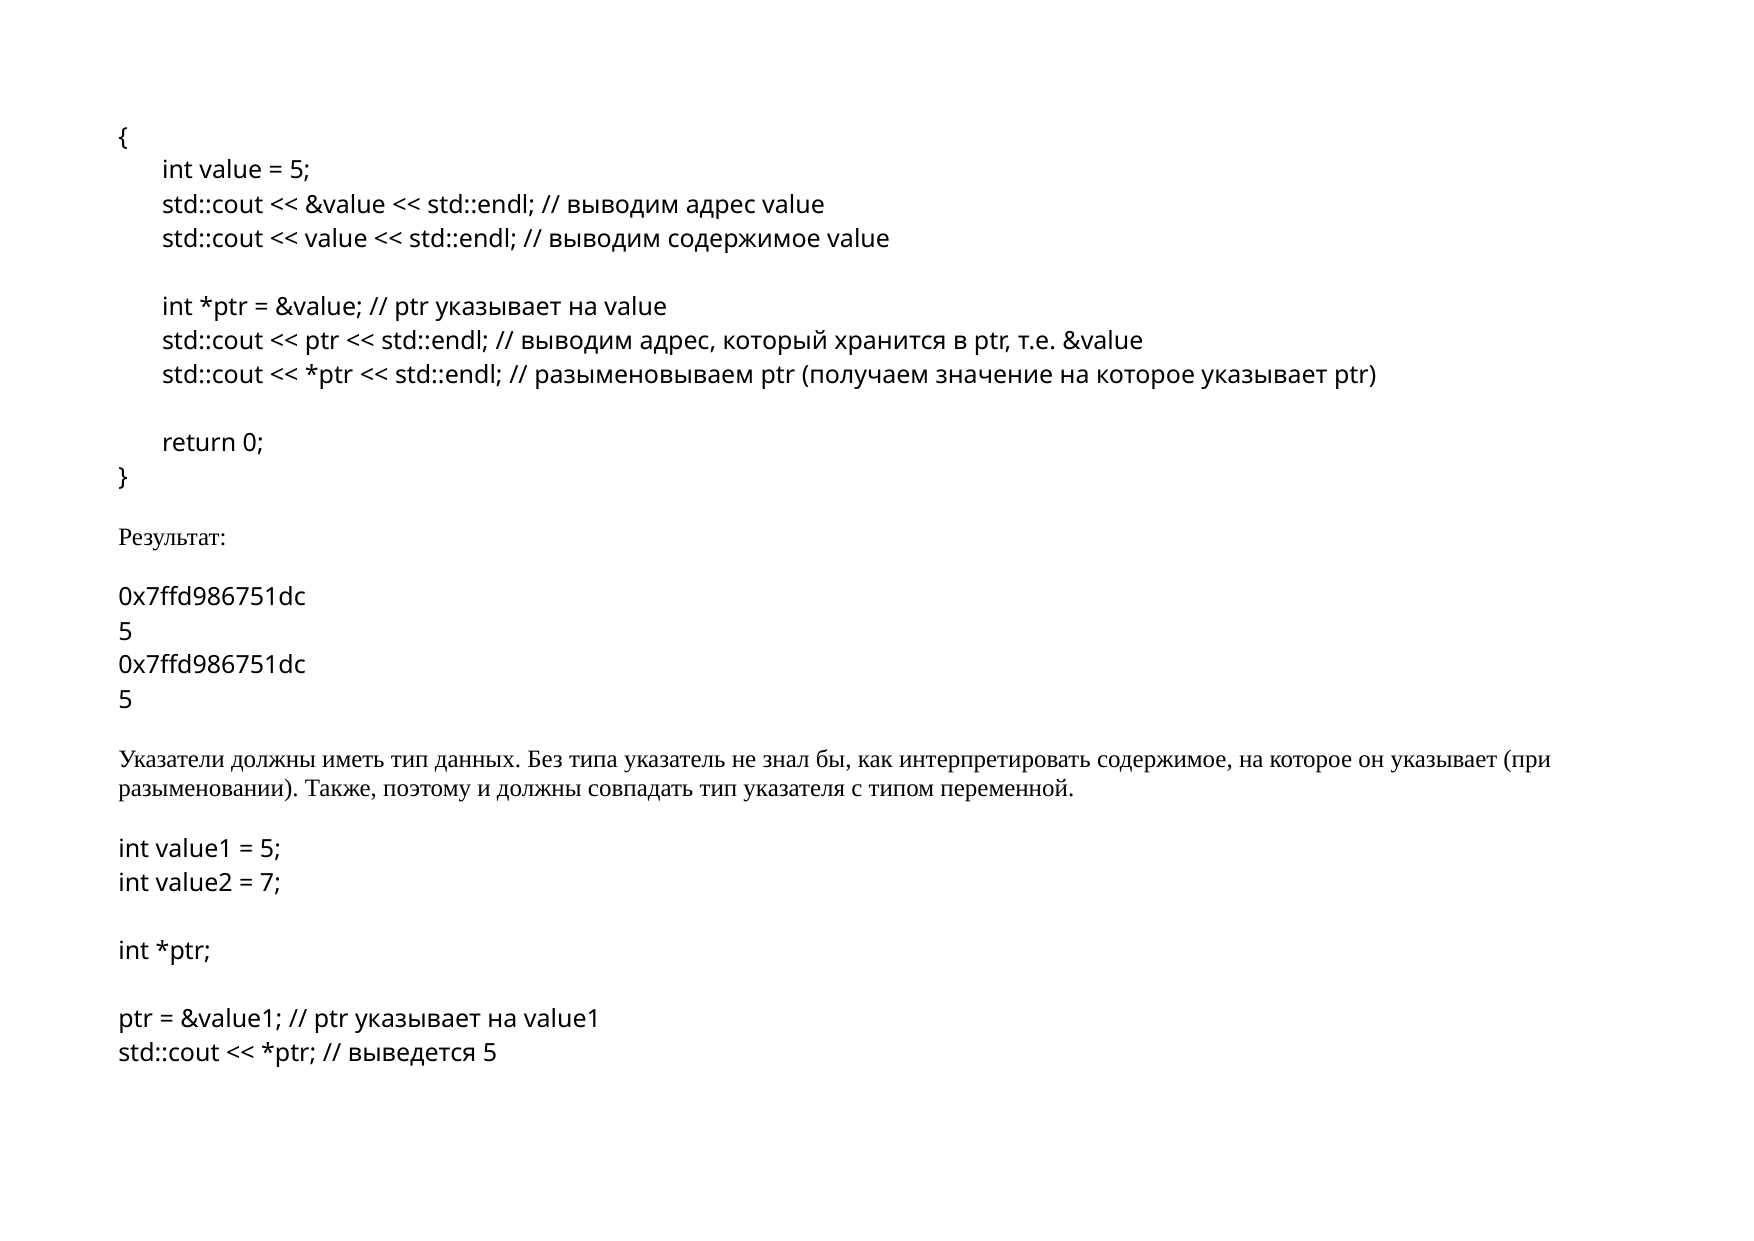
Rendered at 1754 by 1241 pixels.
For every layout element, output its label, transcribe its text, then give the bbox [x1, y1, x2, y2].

text std::cout << *ptr; // выведется 5 [118, 1035, 1636, 1069]
text 0x7ffd986751dc [118, 579, 1636, 613]
text 5 [118, 613, 1636, 647]
text int *ptr; [118, 932, 1636, 967]
text std::cout << value << std::endl; // выводим содержимое value [118, 220, 1636, 254]
text ptr = &value1; // ptr указывает на value1 [118, 1001, 1636, 1035]
text return 0; [118, 425, 1636, 459]
text } [118, 459, 1636, 493]
text int *ptr = &value; // ptr указывает на value [118, 288, 1636, 322]
text Указатели должны иметь тип данных. Без типа указатель не знал бы, как интерпретировать содержимое, на которое он указывает (при разыменовании). Также, поэтому и должны совпадать тип указателя с типом переменной. [118, 744, 1636, 802]
text int value = 5; [118, 152, 1636, 186]
text int value2 = 7; [118, 864, 1636, 898]
text { [118, 118, 1636, 152]
text std::cout << *ptr << std::endl; // разыменовываем ptr (получаем значение на которое указывает ptr) [118, 357, 1636, 391]
text int value1 = 5; [118, 830, 1636, 864]
text 0x7ffd986751dc [118, 647, 1636, 681]
text std::cout << &value << std::endl; // выводим адрес value [118, 186, 1636, 220]
text 5 [118, 681, 1636, 715]
text std::cout << ptr << std::endl; // выводим адрес, который хранится в ptr, т.е. &value [118, 322, 1636, 357]
text Результат: [118, 522, 1636, 550]
